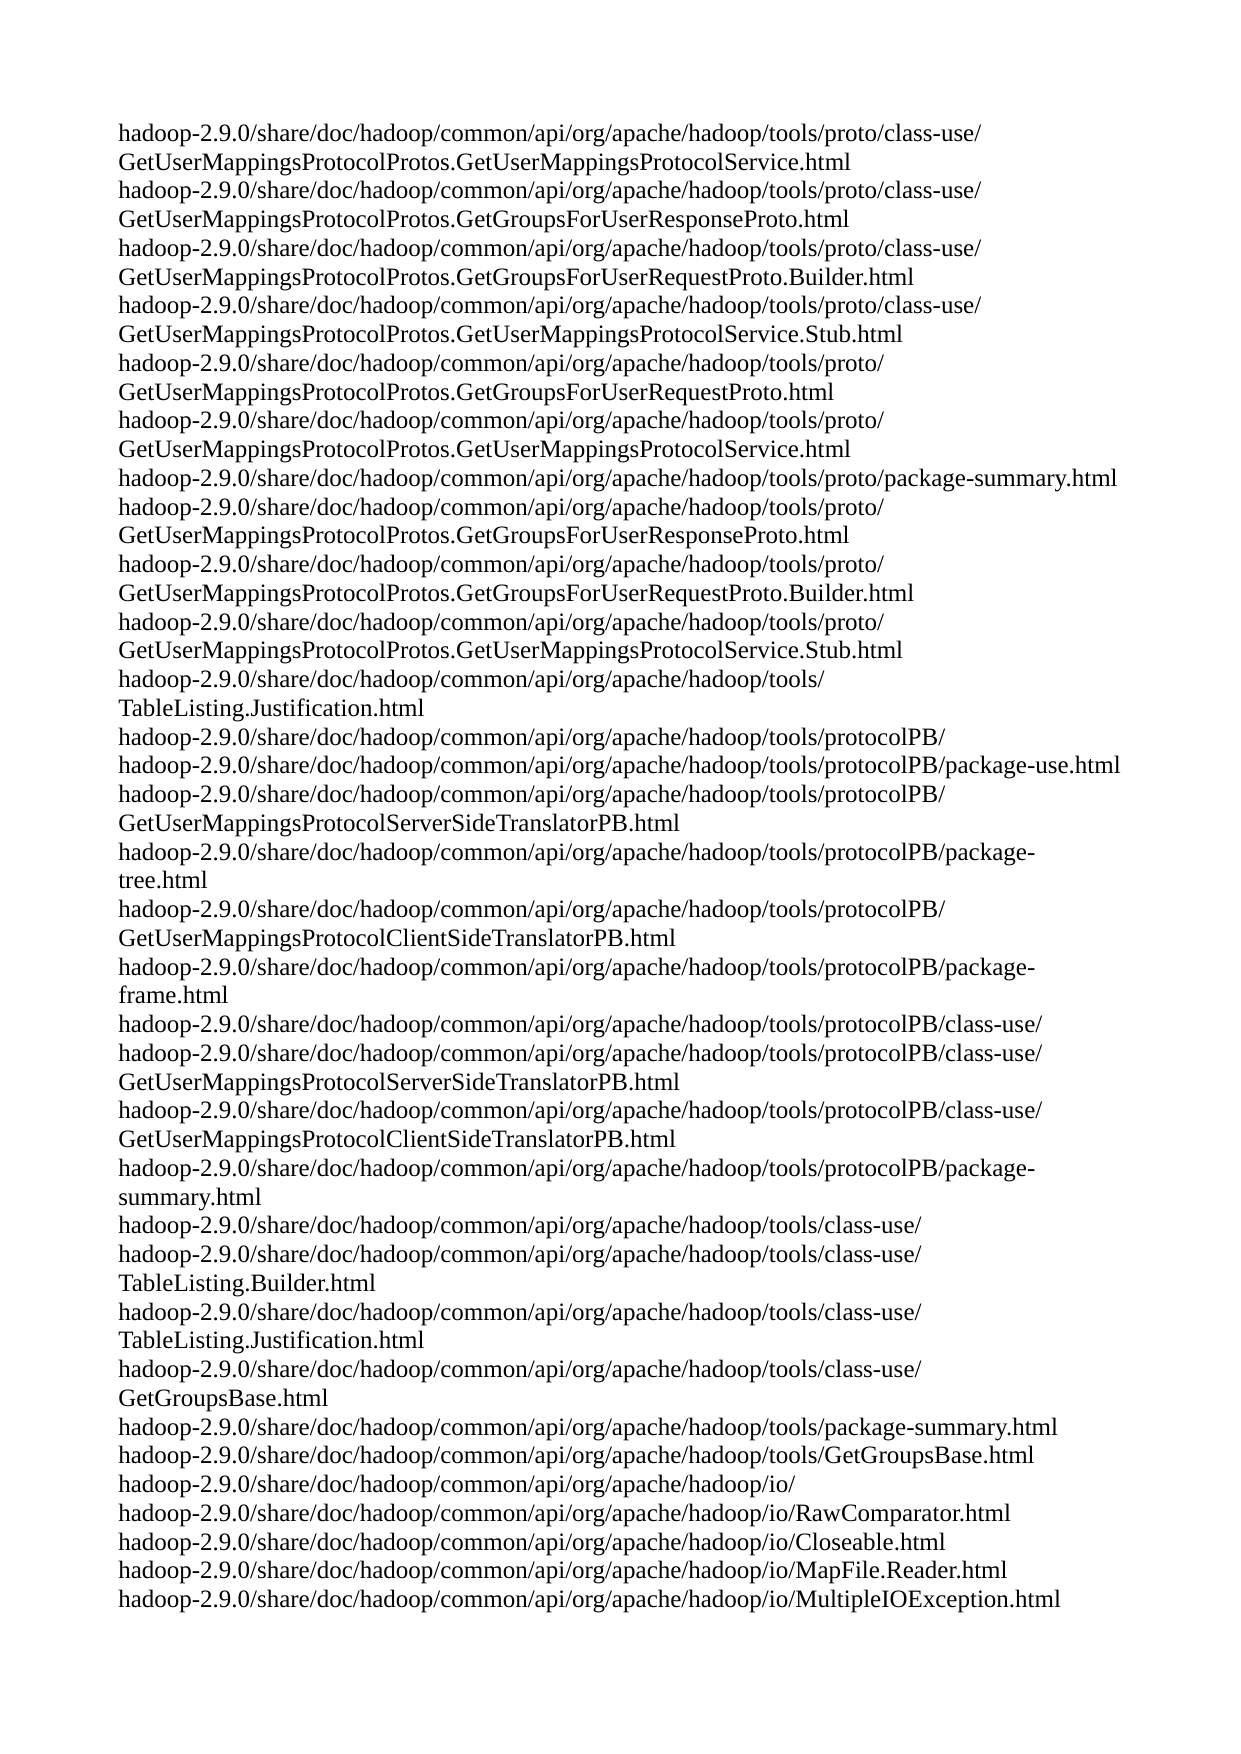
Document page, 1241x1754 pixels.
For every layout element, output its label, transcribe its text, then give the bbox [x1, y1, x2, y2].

text hadoop-2.9.0/share/doc/hadoop/common/api/org/apache/hadoop/io/MapFile.Reader.html [118, 1556, 1122, 1584]
text hadoop-2.9.0/share/doc/hadoop/common/api/org/apache/hadoop/tools/proto/GetUserMappingsProtocolProtos.GetUserMappingsProtocolService.html [118, 406, 1122, 463]
text hadoop-2.9.0/share/doc/hadoop/common/api/org/apache/hadoop/tools/proto/package-summary.html [118, 463, 1122, 492]
text hadoop-2.9.0/share/doc/hadoop/common/api/org/apache/hadoop/tools/class-use/ [118, 1211, 1122, 1239]
text hadoop-2.9.0/share/doc/hadoop/common/api/org/apache/hadoop/tools/proto/class-use/GetUserMappingsProtocolProtos.GetUserMappingsProtocolService.html [118, 118, 1122, 176]
text hadoop-2.9.0/share/doc/hadoop/common/api/org/apache/hadoop/tools/class-use/GetGroupsBase.html [118, 1354, 1122, 1412]
text hadoop-2.9.0/share/doc/hadoop/common/api/org/apache/hadoop/tools/protocolPB/package-summary.html [118, 1153, 1122, 1211]
text hadoop-2.9.0/share/doc/hadoop/common/api/org/apache/hadoop/tools/protocolPB/ [118, 722, 1122, 751]
text hadoop-2.9.0/share/doc/hadoop/common/api/org/apache/hadoop/tools/proto/class-use/GetUserMappingsProtocolProtos.GetGroupsForUserRequestProto.Builder.html [118, 233, 1122, 291]
text hadoop-2.9.0/share/doc/hadoop/common/api/org/apache/hadoop/tools/proto/GetUserMappingsProtocolProtos.GetGroupsForUserRequestProto.Builder.html [118, 549, 1122, 607]
text hadoop-2.9.0/share/doc/hadoop/common/api/org/apache/hadoop/tools/proto/class-use/GetUserMappingsProtocolProtos.GetUserMappingsProtocolService.Stub.html [118, 291, 1122, 348]
text hadoop-2.9.0/share/doc/hadoop/common/api/org/apache/hadoop/io/ [118, 1469, 1122, 1498]
text hadoop-2.9.0/share/doc/hadoop/common/api/org/apache/hadoop/tools/proto/class-use/GetUserMappingsProtocolProtos.GetGroupsForUserResponseProto.html [118, 176, 1122, 233]
text hadoop-2.9.0/share/doc/hadoop/common/api/org/apache/hadoop/tools/protocolPB/class-use/GetUserMappingsProtocolServerSideTranslatorPB.html [118, 1038, 1122, 1096]
text hadoop-2.9.0/share/doc/hadoop/common/api/org/apache/hadoop/tools/proto/GetUserMappingsProtocolProtos.GetGroupsForUserResponseProto.html [118, 492, 1122, 549]
text hadoop-2.9.0/share/doc/hadoop/common/api/org/apache/hadoop/io/RawComparator.html [118, 1498, 1122, 1527]
text hadoop-2.9.0/share/doc/hadoop/common/api/org/apache/hadoop/tools/protocolPB/class-use/ [118, 1009, 1122, 1038]
text hadoop-2.9.0/share/doc/hadoop/common/api/org/apache/hadoop/tools/protocolPB/package-use.html [118, 751, 1122, 779]
text hadoop-2.9.0/share/doc/hadoop/common/api/org/apache/hadoop/tools/protocolPB/package-frame.html [118, 952, 1122, 1009]
text hadoop-2.9.0/share/doc/hadoop/common/api/org/apache/hadoop/tools/protocolPB/GetUserMappingsProtocolClientSideTranslatorPB.html [118, 894, 1122, 952]
text hadoop-2.9.0/share/doc/hadoop/common/api/org/apache/hadoop/tools/protocolPB/class-use/GetUserMappingsProtocolClientSideTranslatorPB.html [118, 1096, 1122, 1153]
text hadoop-2.9.0/share/doc/hadoop/common/api/org/apache/hadoop/tools/proto/GetUserMappingsProtocolProtos.GetGroupsForUserRequestProto.html [118, 348, 1122, 406]
text hadoop-2.9.0/share/doc/hadoop/common/api/org/apache/hadoop/tools/GetGroupsBase.html [118, 1441, 1122, 1469]
text hadoop-2.9.0/share/doc/hadoop/common/api/org/apache/hadoop/tools/class-use/TableListing.Justification.html [118, 1297, 1122, 1354]
text hadoop-2.9.0/share/doc/hadoop/common/api/org/apache/hadoop/tools/class-use/TableListing.Builder.html [118, 1239, 1122, 1297]
text hadoop-2.9.0/share/doc/hadoop/common/api/org/apache/hadoop/tools/protocolPB/GetUserMappingsProtocolServerSideTranslatorPB.html [118, 779, 1122, 837]
text hadoop-2.9.0/share/doc/hadoop/common/api/org/apache/hadoop/tools/TableListing.Justification.html [118, 664, 1122, 722]
text hadoop-2.9.0/share/doc/hadoop/common/api/org/apache/hadoop/io/MultipleIOException.html [118, 1584, 1122, 1613]
text hadoop-2.9.0/share/doc/hadoop/common/api/org/apache/hadoop/tools/protocolPB/package-tree.html [118, 837, 1122, 894]
text hadoop-2.9.0/share/doc/hadoop/common/api/org/apache/hadoop/tools/proto/GetUserMappingsProtocolProtos.GetUserMappingsProtocolService.Stub.html [118, 607, 1122, 664]
text hadoop-2.9.0/share/doc/hadoop/common/api/org/apache/hadoop/io/Closeable.html [118, 1527, 1122, 1556]
text hadoop-2.9.0/share/doc/hadoop/common/api/org/apache/hadoop/tools/package-summary.html [118, 1412, 1122, 1441]
